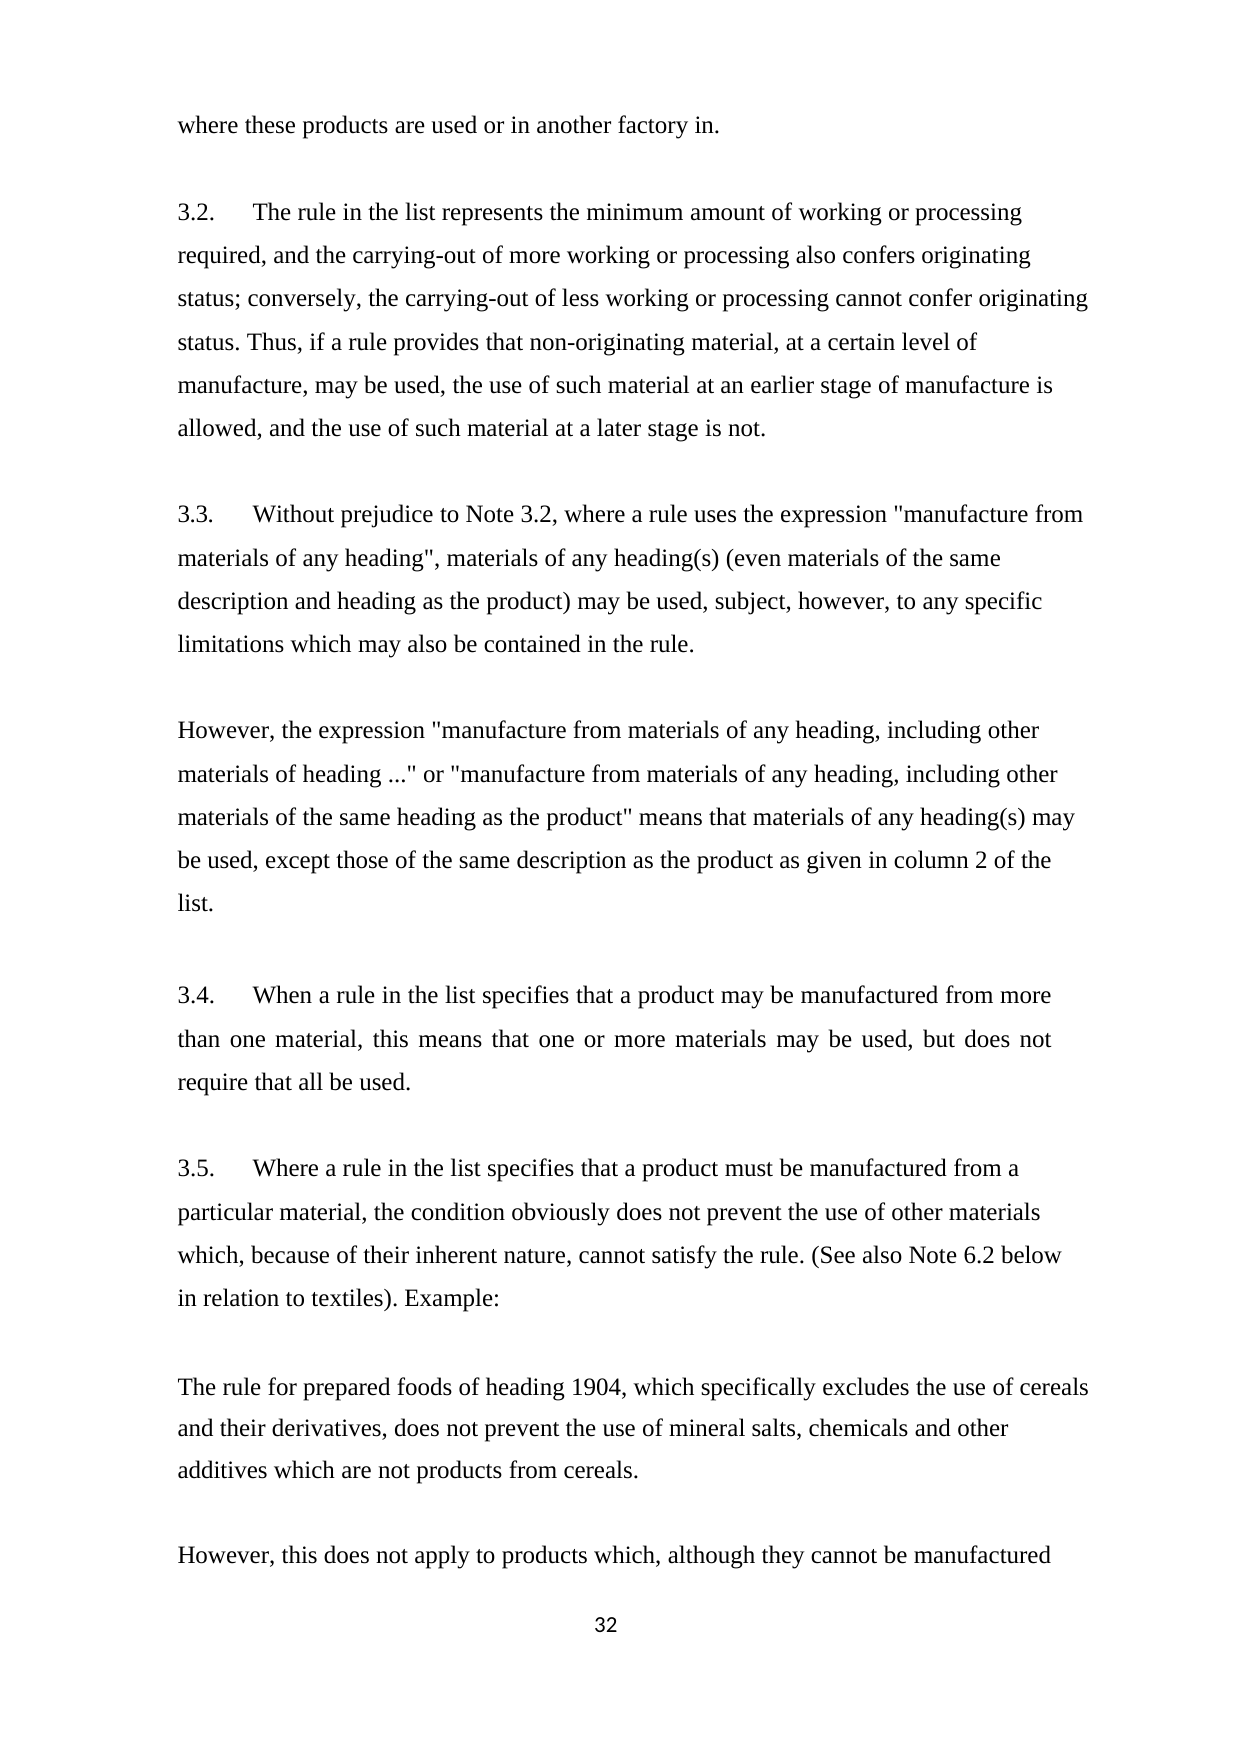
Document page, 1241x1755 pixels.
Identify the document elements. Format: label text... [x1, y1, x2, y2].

list When a rule in the list specifies that a product may be manufactured from more than one material, this means that one or more materials may be used, but does not require that all be used. [177, 981, 1052, 1096]
list The rule in the list represents the minimum amount of working or processing required, and the carrying-out of more working or processing also confers originating status; conversely, the carrying-out of less working or processing cannot confer originating status. Thus, if a rule provides that non-originating material, at a certain level of manufacture, may be used, the use of such material at an earlier stage of manufacture is allowed, and the use of such material at a later stage is not. [177, 197, 1093, 442]
list Where a rule in the list specifies that a product must be manufactured from a particular material, the condition obviously does not prevent the use of other materials which, because of their inherent nature, cannot satisfy the rule. (See also Note 6.2 below in relation to textiles). Example: [177, 1153, 1085, 1312]
text However, the expression "manufacture from materials of any heading, including other materials of heading ..." or "manufacture from materials of any heading, including other materials of the same heading as the product" means that materials of any heading(s) may be used, except those of the same description as the product as given in column 2 of the list. [177, 716, 1075, 917]
list Without prejudice to Note 3.2, where a rule uses the expression "manufacture from materials of any heading", materials of any heading(s) (even materials of the same description and heading as the product) may be used, subject, however, to any specific limitations which may also be contained in the rule. [177, 499, 1083, 658]
list where these products are used or in another factory in. [177, 110, 1086, 139]
text The rule for prepared foods of heading 1904, which specifically excludes the use of cereals and their derivatives, does not prevent the use of mineral salts, chemicals and other additives which are not products from cereals. [177, 1372, 1093, 1484]
text However, this does not apply to products which, although they cannot be manufactured [177, 1541, 1093, 1569]
